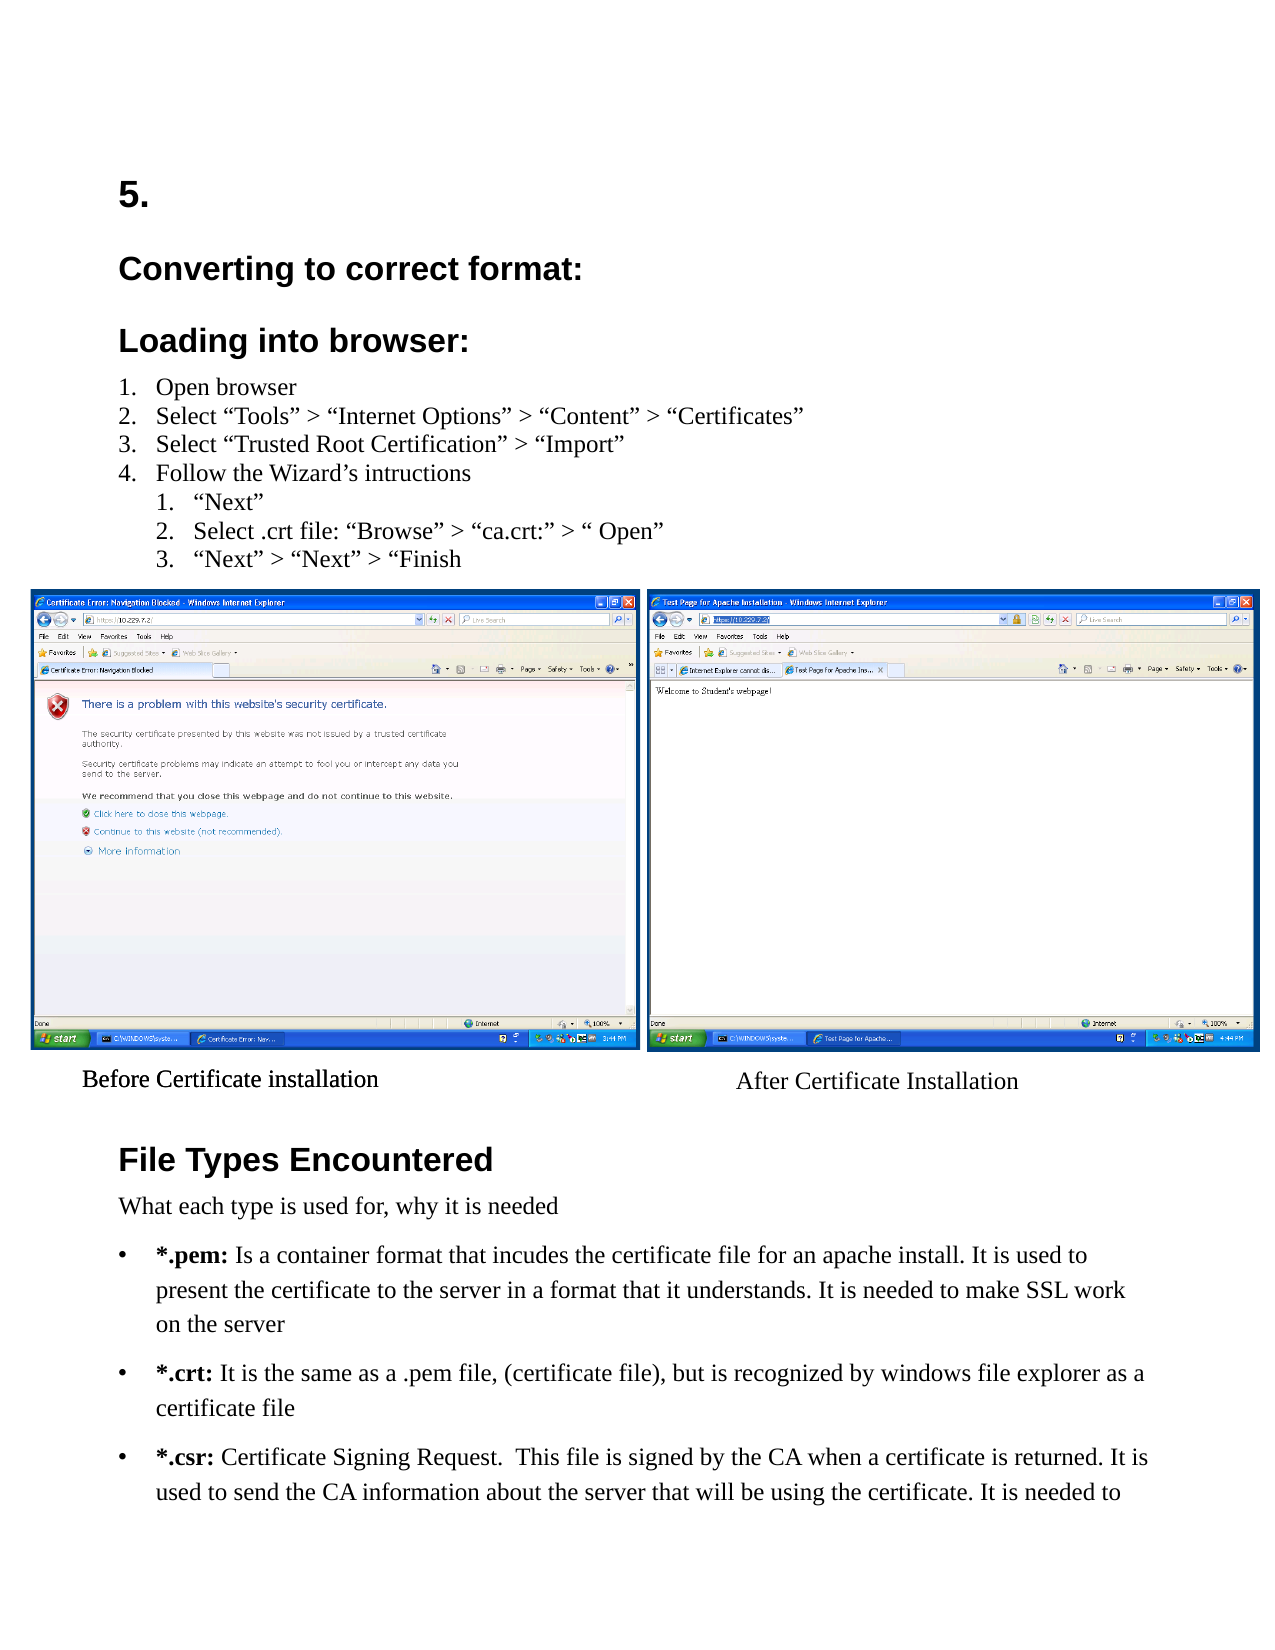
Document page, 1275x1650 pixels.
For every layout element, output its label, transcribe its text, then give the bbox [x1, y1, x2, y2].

picture [647, 589, 1260, 1052]
list Follow the Wizard’s intructions [118, 458, 1157, 487]
list “Next” > “Next” > “Finish [156, 544, 1157, 573]
subtitle File Types Encountered [118, 1140, 1157, 1179]
list *.pem: Is a container format that incudes the certificate file for an apache install. It is used to present the certificate to the server in a format that it understands. It is needed to make SSL work on the server [118, 1241, 1157, 1338]
subtitle Converting to correct format: [118, 249, 1157, 287]
list *.csr: Certificate Signing Request. This file is signed by the CA when a certificate is returned. It is used to send the CA information about the server that will be using the certificate. It is needed to [118, 1442, 1157, 1505]
picture [30, 589, 641, 1050]
list Open browser [118, 372, 1157, 401]
list Select .crt file: “Browse” > “ca.crt:” > “ Open” [156, 516, 1157, 544]
list *.crt: It is the same as a .pem file, (certificate file), but is recognized by windows file explorer as a certificate file [118, 1358, 1157, 1422]
list “Next” [156, 487, 1157, 516]
subtitle 5. [118, 172, 1157, 216]
subtitle Loading into browser: [118, 321, 1157, 359]
list Select “Tools” > “Internet Options” > “Content” > “Certificates” [118, 401, 1157, 429]
list Select “Trusted Root Certification” > “Import” [118, 429, 1157, 458]
text What each type is used for, why it is needed [118, 1191, 1157, 1220]
